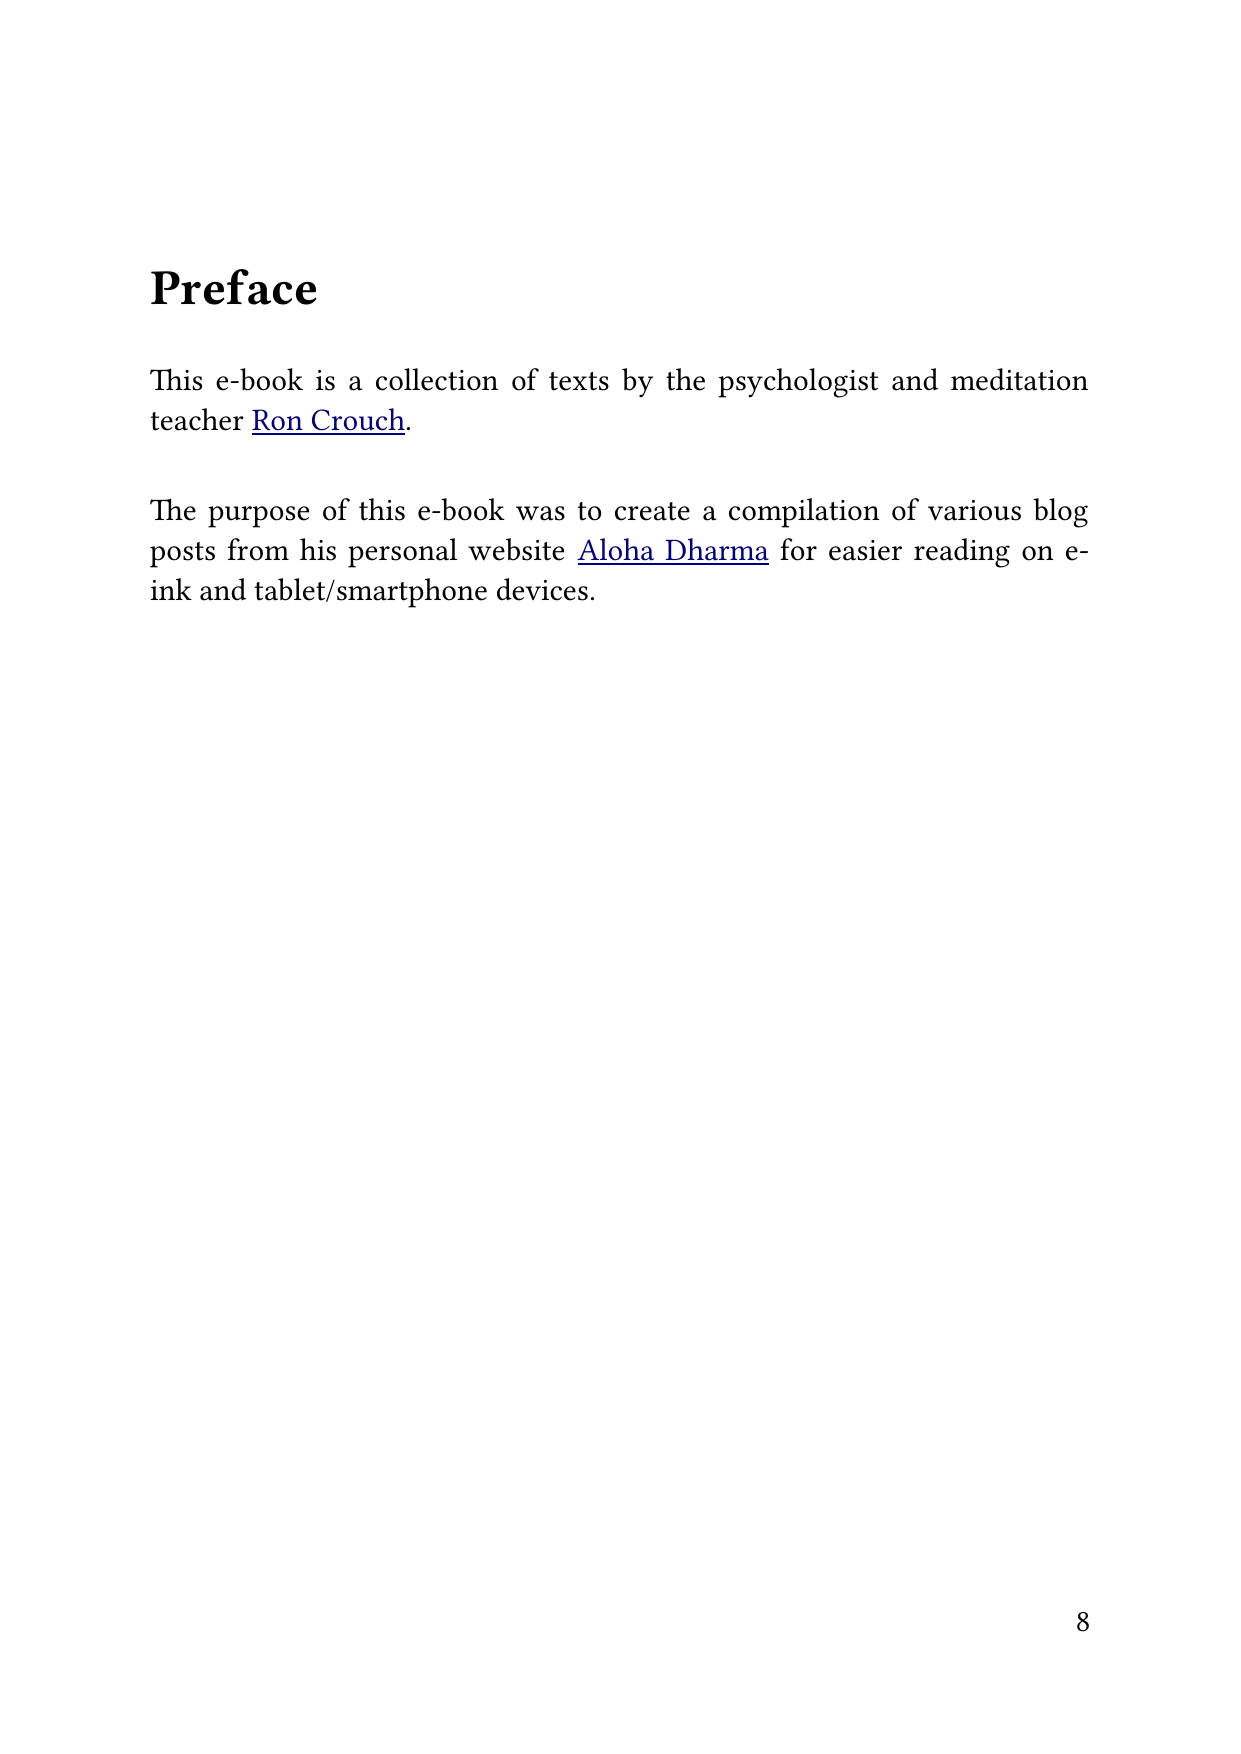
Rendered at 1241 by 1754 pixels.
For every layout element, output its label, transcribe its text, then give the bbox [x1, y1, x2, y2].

text The purpose of this e-book was to create a compilation of various blog posts from his personal website Aloha Dharma for easier reading on e-ink and tablet/smartphone devices. [150, 488, 1090, 608]
subtitle Preface [150, 257, 1090, 317]
text This e-book is a collection of texts by the psychologist and meditation teacher Ron Crouch. [150, 358, 1090, 438]
